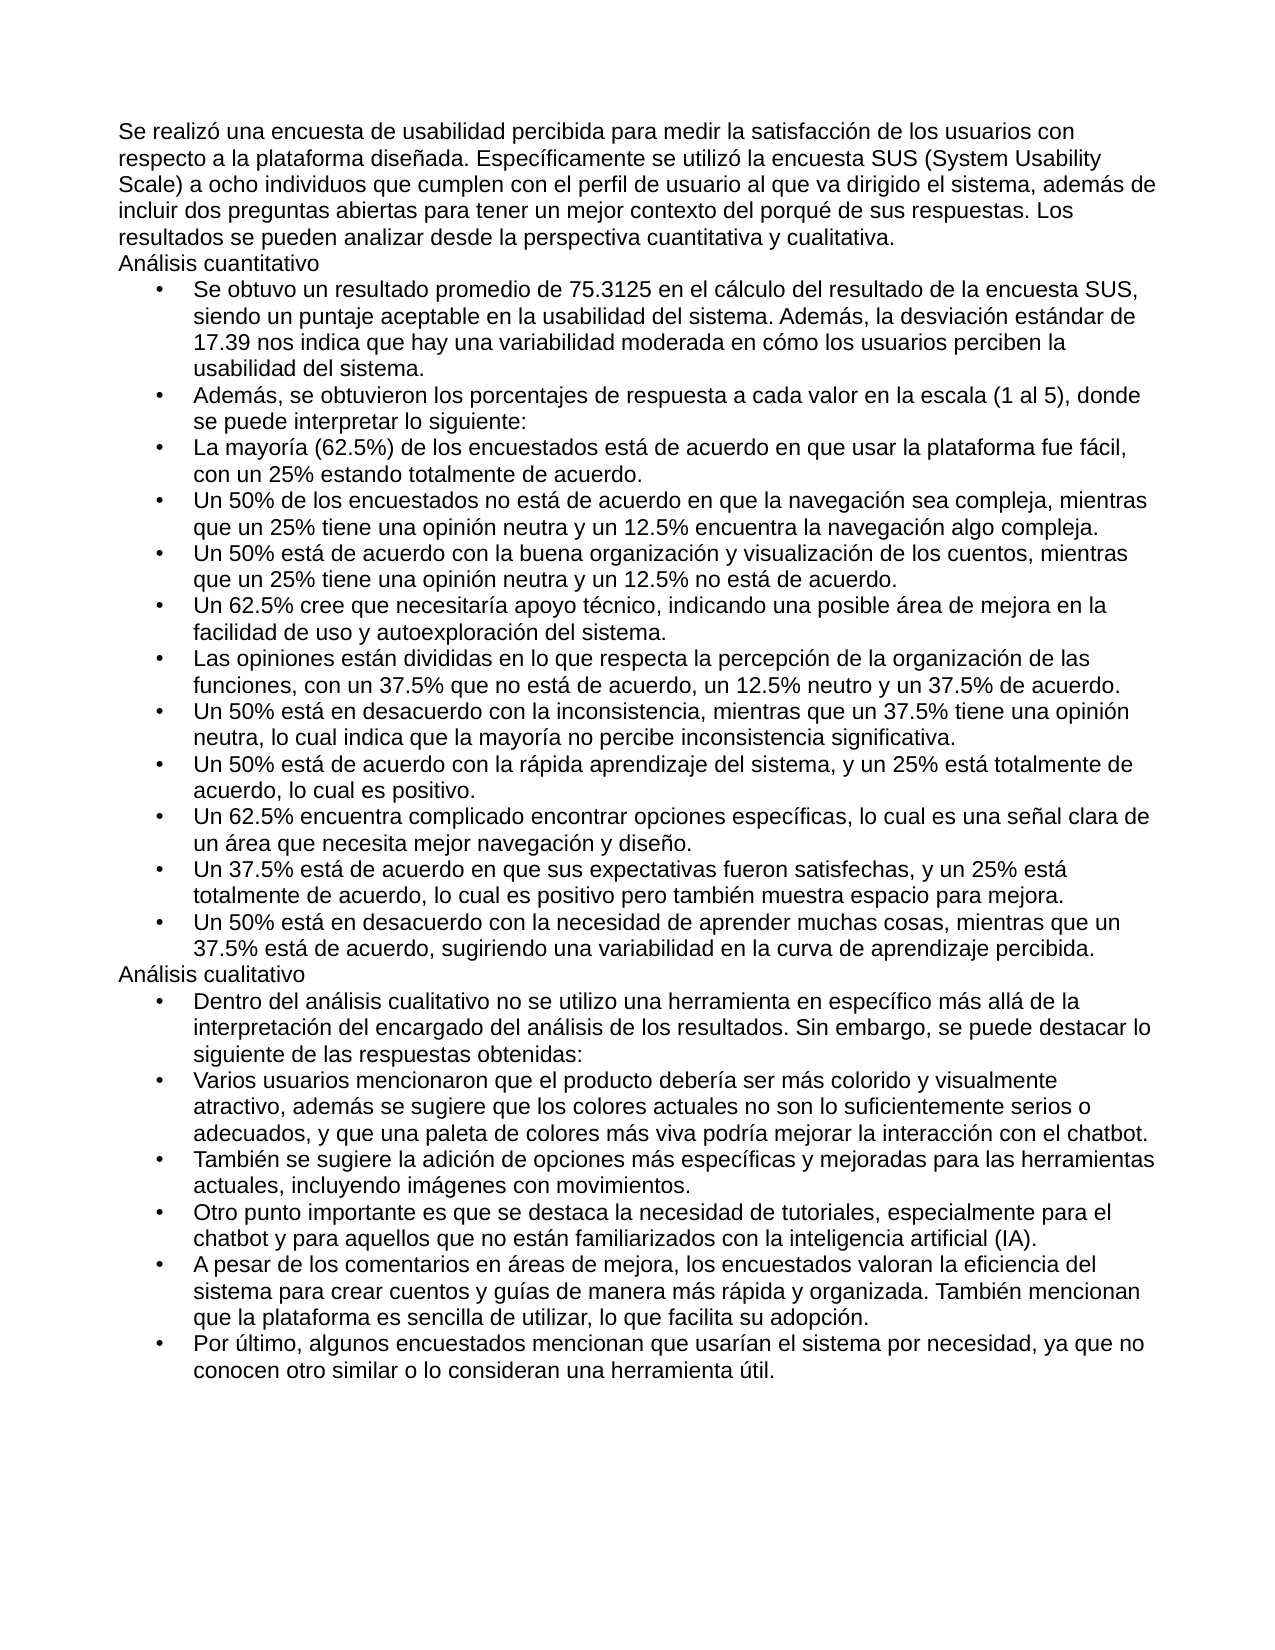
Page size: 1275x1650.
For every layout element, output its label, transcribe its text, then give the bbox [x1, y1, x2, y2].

list Dentro del análisis cualitativo no se utilizo una herramienta en específico más allá de la interpretación del encargado del análisis de los resultados. Sin embargo, se puede destacar lo siguiente de las respuestas obtenidas: [156, 988, 1157, 1067]
list Un 50% de los encuestados no está de acuerdo en que la navegación sea compleja, mientras que un 25% tiene una opinión neutra y un 12.5% encuentra la navegación algo compleja. [156, 487, 1157, 540]
text Análisis cualitativo [118, 961, 1157, 988]
list Un 50% está de acuerdo con la buena organización y visualización de los cuentos, mientras que un 25% tiene una opinión neutra y un 12.5% no está de acuerdo. [156, 540, 1157, 592]
list Se obtuvo un resultado promedio de 75.3125 en el cálculo del resultado de la encuesta SUS, siendo un puntaje aceptable en la usabilidad del sistema. Además, la desviación estándar de 17.39 nos indica que hay una variabilidad moderada en cómo los usuarios perciben la usabilidad del sistema. [156, 276, 1157, 382]
list Un 62.5% encuentra complicado encontrar opciones específicas, lo cual es una señal clara de un área que necesita mejor navegación y diseño. [156, 803, 1157, 856]
list Por último, algunos encuestados mencionan que usarían el sistema por necesidad, ya que no conocen otro similar o lo consideran una herramienta útil. [156, 1330, 1157, 1383]
list Un 50% está de acuerdo con la rápida aprendizaje del sistema, y un 25% está totalmente de acuerdo, lo cual es positivo. [156, 751, 1157, 803]
list Un 50% está en desacuerdo con la necesidad de aprender muchas cosas, mientras que un 37.5% está de acuerdo, sugiriendo una variabilidad en la curva de aprendizaje percibida. [156, 909, 1157, 961]
text Análisis cuantitativo [118, 250, 1157, 276]
list La mayoría (62.5%) de los encuestados está de acuerdo en que usar la plataforma fue fácil, con un 25% estando totalmente de acuerdo. [156, 434, 1157, 487]
list A pesar de los comentarios en áreas de mejora, los encuestados valoran la eficiencia del sistema para crear cuentos y guías de manera más rápida y organizada. También mencionan que la plataforma es sencilla de utilizar, lo que facilita su adopción. [156, 1251, 1157, 1330]
list También se sugiere la adición de opciones más específicas y mejoradas para las herramientas actuales, incluyendo imágenes con movimientos. [156, 1146, 1157, 1199]
list Además, se obtuvieron los porcentajes de respuesta a cada valor en la escala (1 al 5), donde se puede interpretar lo siguiente: [156, 382, 1157, 434]
list Varios usuarios mencionaron que el producto debería ser más colorido y visualmente atractivo, además se sugiere que los colores actuales no son lo suficientemente serios o adecuados, y que una paleta de colores más viva podría mejorar la interacción con el chatbot. [156, 1067, 1157, 1146]
list Las opiniones están divididas en lo que respecta la percepción de la organización de las funciones, con un 37.5% que no está de acuerdo, un 12.5% neutro y un 37.5% de acuerdo. [156, 645, 1157, 698]
text Se realizó una encuesta de usabilidad percibida para medir la satisfacción de los usuarios con respecto a la plataforma diseñada. Específicamente se utilizó la encuesta SUS (System Usability Scale) a ocho individuos que cumplen con el perfil de usuario al que va dirigido el sistema, además de incluir dos preguntas abiertas para tener un mejor contexto del porqué de sus respuestas. Los resultados se pueden analizar desde la perspectiva cuantitativa y cualitativa. [118, 118, 1157, 250]
list Un 50% está en desacuerdo con la inconsistencia, mientras que un 37.5% tiene una opinión neutra, lo cual indica que la mayoría no percibe inconsistencia significativa. [156, 698, 1157, 751]
list Otro punto importante es que se destaca la necesidad de tutoriales, especialmente para el chatbot y para aquellos que no están familiarizados con la inteligencia artificial (IA). [156, 1199, 1157, 1251]
list Un 62.5% cree que necesitaría apoyo técnico, indicando una posible área de mejora en la facilidad de uso y autoexploración del sistema. [156, 592, 1157, 645]
list Un 37.5% está de acuerdo en que sus expectativas fueron satisfechas, y un 25% está totalmente de acuerdo, lo cual es positivo pero también muestra espacio para mejora. [156, 856, 1157, 909]
